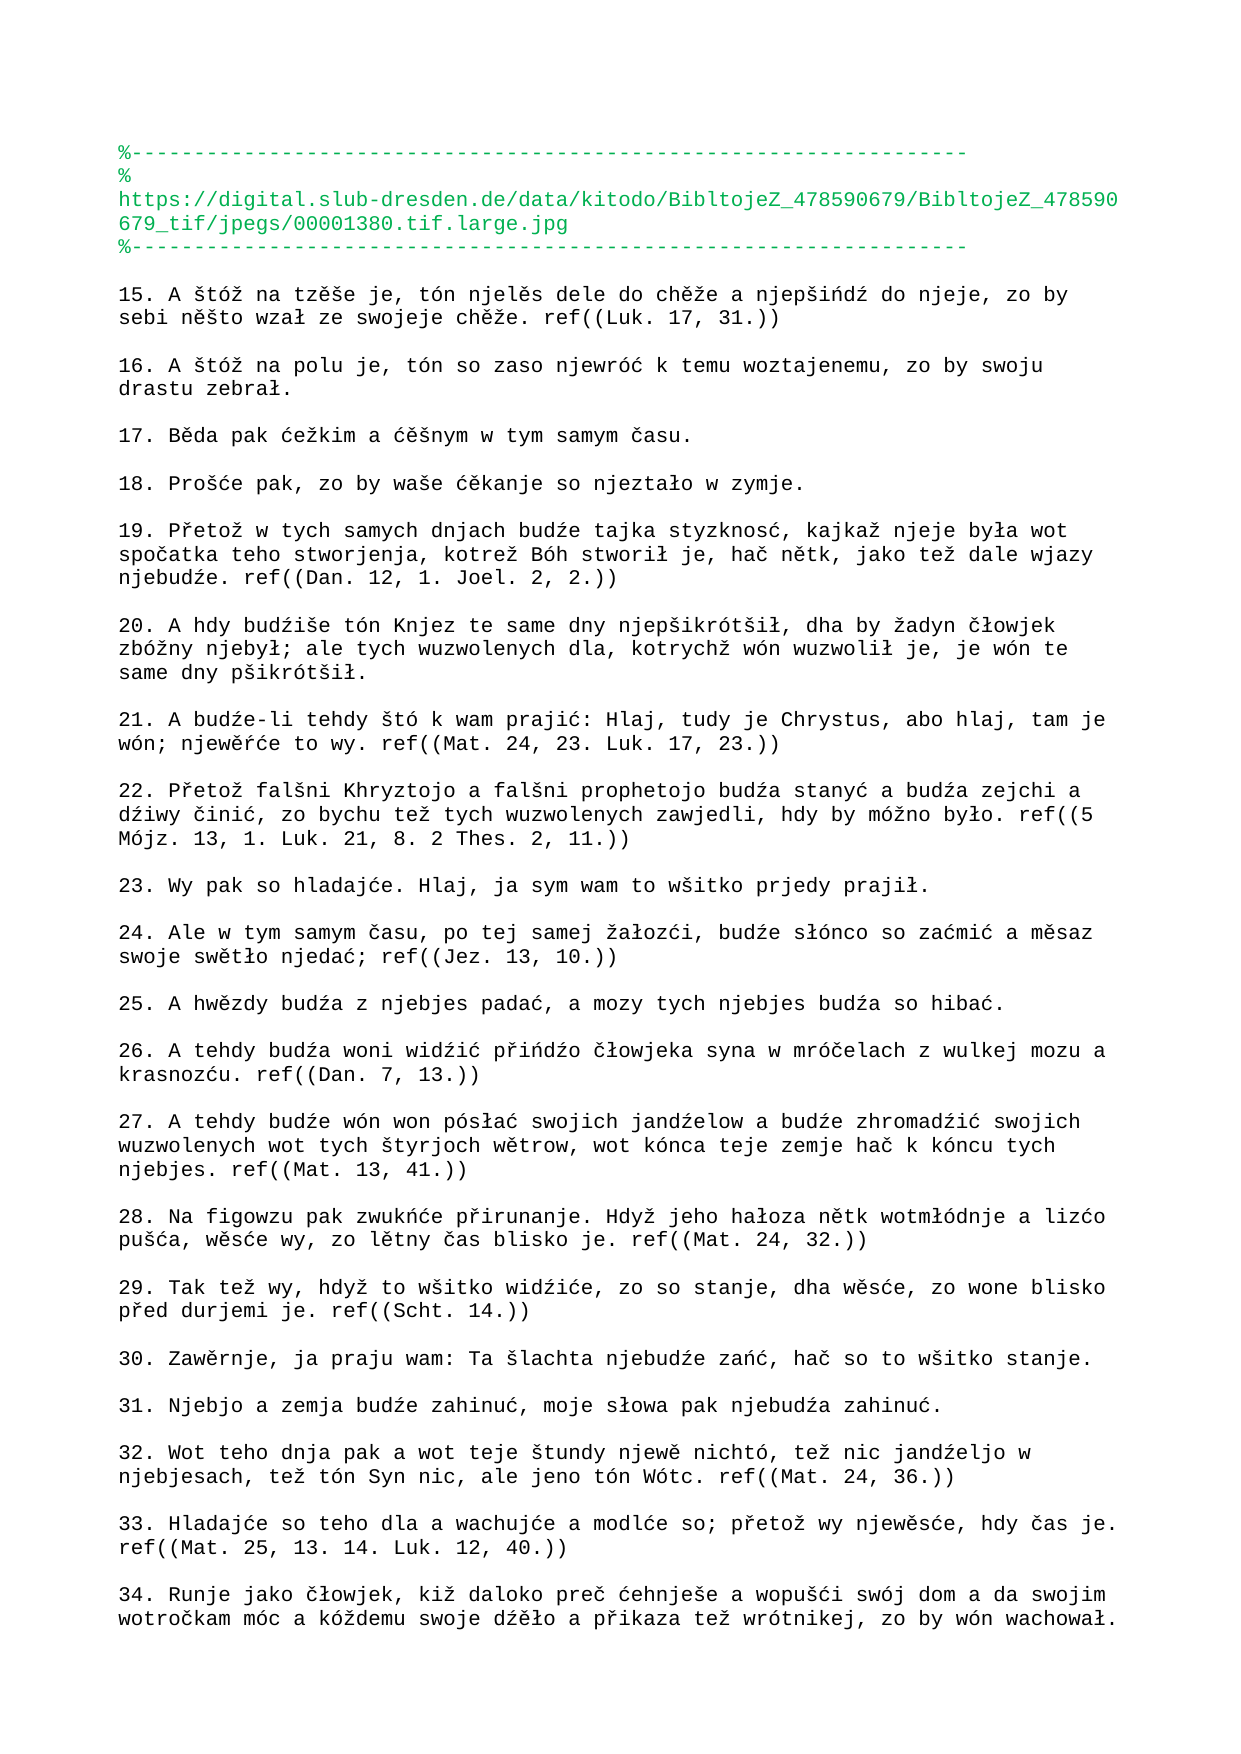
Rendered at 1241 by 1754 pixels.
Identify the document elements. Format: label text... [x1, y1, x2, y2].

text %------------------------------------------------------------------- [118, 142, 1122, 165]
text 24. Ale w tym samym času, po tej samej žałozći, budźe słónco so zaćmić a měsaz swoje swětło njedać; ref((Jez. 13, 10.)) [118, 922, 1122, 969]
text 33. Hladajće so teho dla a wachujće a modlće so; přetož wy njewěsće, hdy čas je. ref((Mat. 25, 13. 14. Luk. 12, 40.)) [118, 1513, 1122, 1561]
text 25. A hwězdy budźa z njebjes padać, a mozy tych njebjes budźa so hibać. [118, 993, 1122, 1017]
text 18. Prošće pak, zo by waše ćěkanje so njeztało w zymje. [118, 473, 1122, 496]
text 29. Tak tež wy, hdyž to wšitko widźiće, zo so stanje, dha wěsće, zo wone blisko před durjemi je. ref((Scht. 14.)) [118, 1277, 1122, 1324]
text 23. Wy pak so hladajće. Hlaj, ja sym wam to wšitko prjedy prajił. [118, 875, 1122, 898]
text 30. Zawěrnje, ja praju wam: Ta šlachta njebudźe zańć, hač so to wšitko stanje. [118, 1348, 1122, 1371]
text 17. Běda pak ćežkim a ćěšnym w tym samym času. [118, 426, 1122, 449]
text 16. A štóž na polu je, tón so zaso njewróć k temu woztajenemu, zo by swoju drastu zebrał. [118, 354, 1122, 402]
text 20. A hdy budźiše tón Knjez te same dny njepšikrótšił, dha by žadyn čłowjek zbóžny njebył; ale tych wuzwolenych dla, kotrychž wón wuzwolił je, je wón te same dny pšikrótšił. [118, 615, 1122, 686]
text 28. Na figowzu pak zwukńće přirunanje. Hdyž jeho hałoza nětk wotmłódnje a lizćo pušća, wěsće wy, zo lětny čas blisko je. ref((Mat. 24, 32.)) [118, 1206, 1122, 1253]
text 19. Přetož w tych samych dnjach budźe tajka styzknosć, kajkaž njeje była wot spočatka teho stworjenja, kotrež Bóh stworił je, hač nětk, jako tež dale wjazy njebudźe. ref((Dan. 12, 1. Joel. 2, 2.)) [118, 520, 1122, 591]
text 21. A budźe-li tehdy štó k wam prajić: Hlaj, tudy je Chrystus, abo hlaj, tam je wón; njewěŕće to wy. ref((Mat. 24, 23. Luk. 17, 23.)) [118, 709, 1122, 757]
text % https://digital.slub-dresden.de/data/kitodo/BibltojeZ_478590679/BibltojeZ_478590679_tif/jpegs/00001380.tif.large.jpg %------------------------------------------------------------------- [118, 165, 1122, 260]
text 34. Runje jako čłowjek, kiž daloko preč ćehnješe a wopušći swój dom a da swojim wotročkam móc a kóždemu swoje dźěło a přikaza tež wrótnikej, zo by wón wachował. [118, 1584, 1122, 1631]
text 22. Přetož falšni Khryztojo a falšni prophetojo budźa stanyć a budźa zejchi a dźiwy činić, zo bychu tež tych wuzwolenych zawjedli, hdy by móžno było. ref((5 Mójz. 13, 1. Luk. 21, 8. 2 Thes. 2, 11.)) [118, 780, 1122, 851]
text 32. Wot teho dnja pak a wot teje štundy njewě nichtó, tež nic jandźeljo w njebjesach, tež tón Syn nic, ale jeno tón Wótc. ref((Mat. 24, 36.)) [118, 1442, 1122, 1489]
text 31. Njebjo a zemja budźe zahinuć, moje słowa pak njebudźa zahinuć. [118, 1395, 1122, 1419]
text 27. A tehdy budźe wón won pósłać swojich jandźelow a budźe zhromadźić swojich wuzwolenych wot tych štyrjoch wětrow, wot kónca teje zemje hač k kóncu tych njebjes. ref((Mat. 13, 41.)) [118, 1111, 1122, 1182]
text 26. A tehdy budźa woni widźić přińdźo čłowjeka syna w mróčelach z wulkej mozu a krasnozću. ref((Dan. 7, 13.)) [118, 1040, 1122, 1088]
text 15. A štóž na tzěše je, tón njelěs dele do chěže a njepšińdź do njeje, zo by sebi něšto wzał ze swojeje chěže. ref((Luk. 17, 31.)) [118, 284, 1122, 331]
